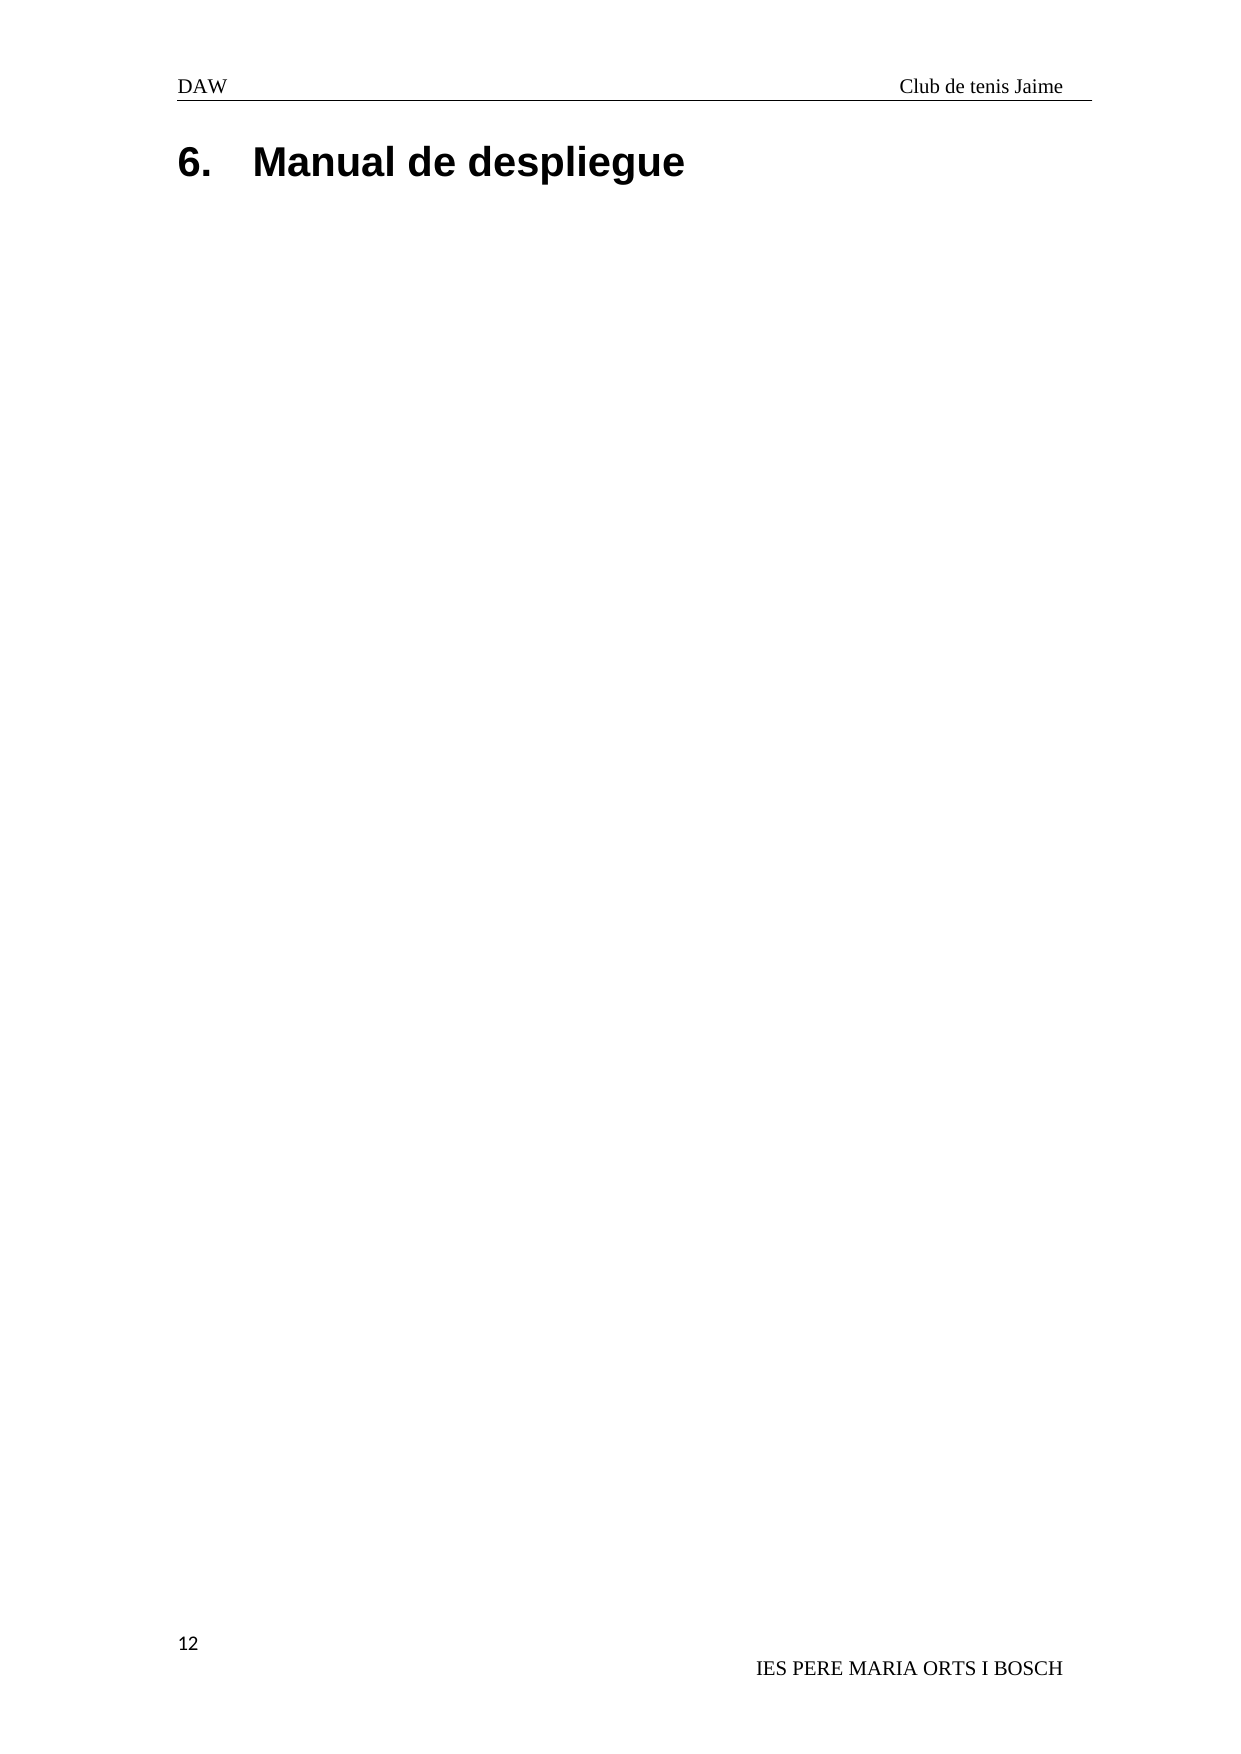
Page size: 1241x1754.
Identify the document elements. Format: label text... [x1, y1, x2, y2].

list Manual de despliegue [177, 138, 1092, 186]
